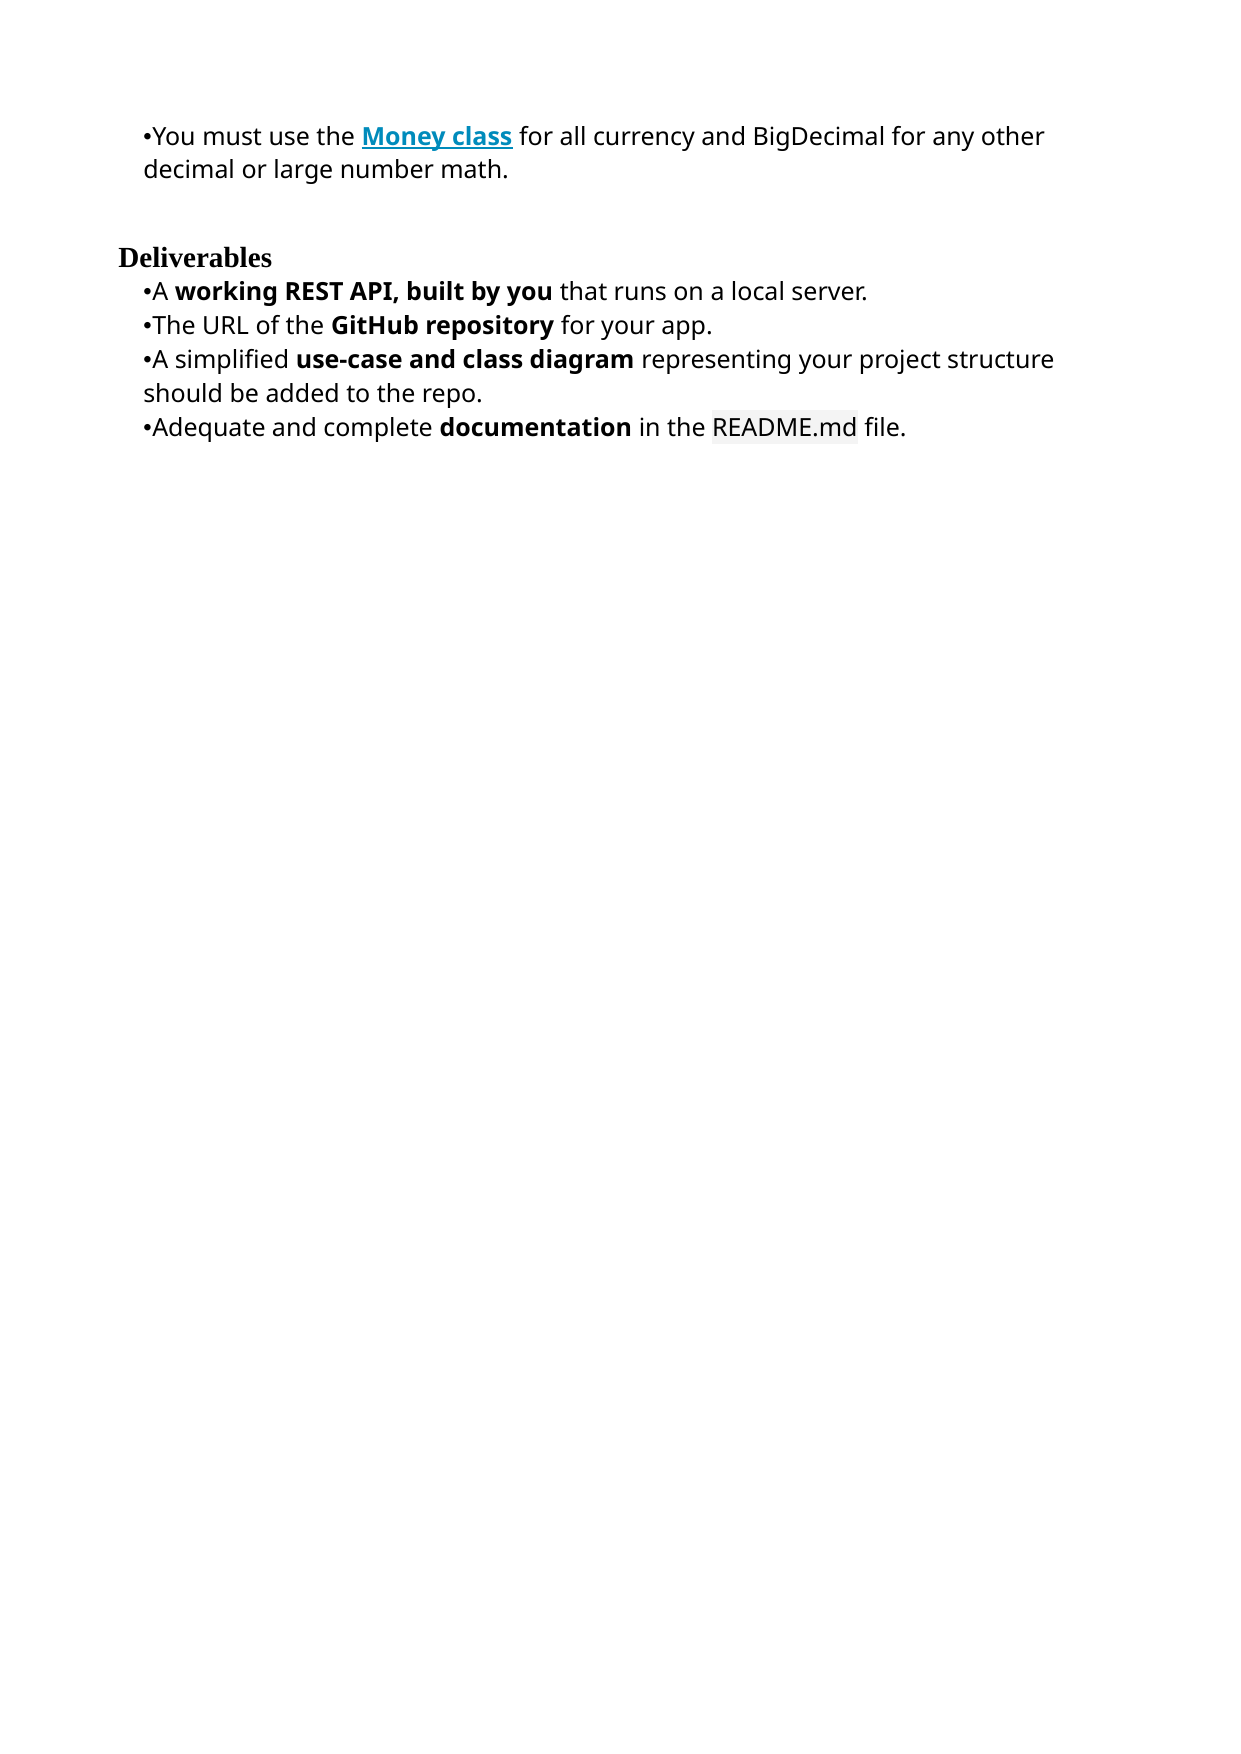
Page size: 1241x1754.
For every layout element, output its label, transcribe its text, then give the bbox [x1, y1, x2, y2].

list Adequate and complete documentation in the README.md file. [118, 410, 1122, 444]
list A simplified use-case and class diagram representing your project structure should be added to the repo. [118, 342, 1122, 410]
subtitle Deliverables [118, 240, 1122, 273]
list A working REST API, built by you that runs on a local server. [118, 273, 1122, 308]
list You must use the Money class for all currency and BigDecimal for any other decimal or large number math. [118, 118, 1122, 186]
list The URL of the GitHub repository for your app. [118, 308, 1122, 342]
